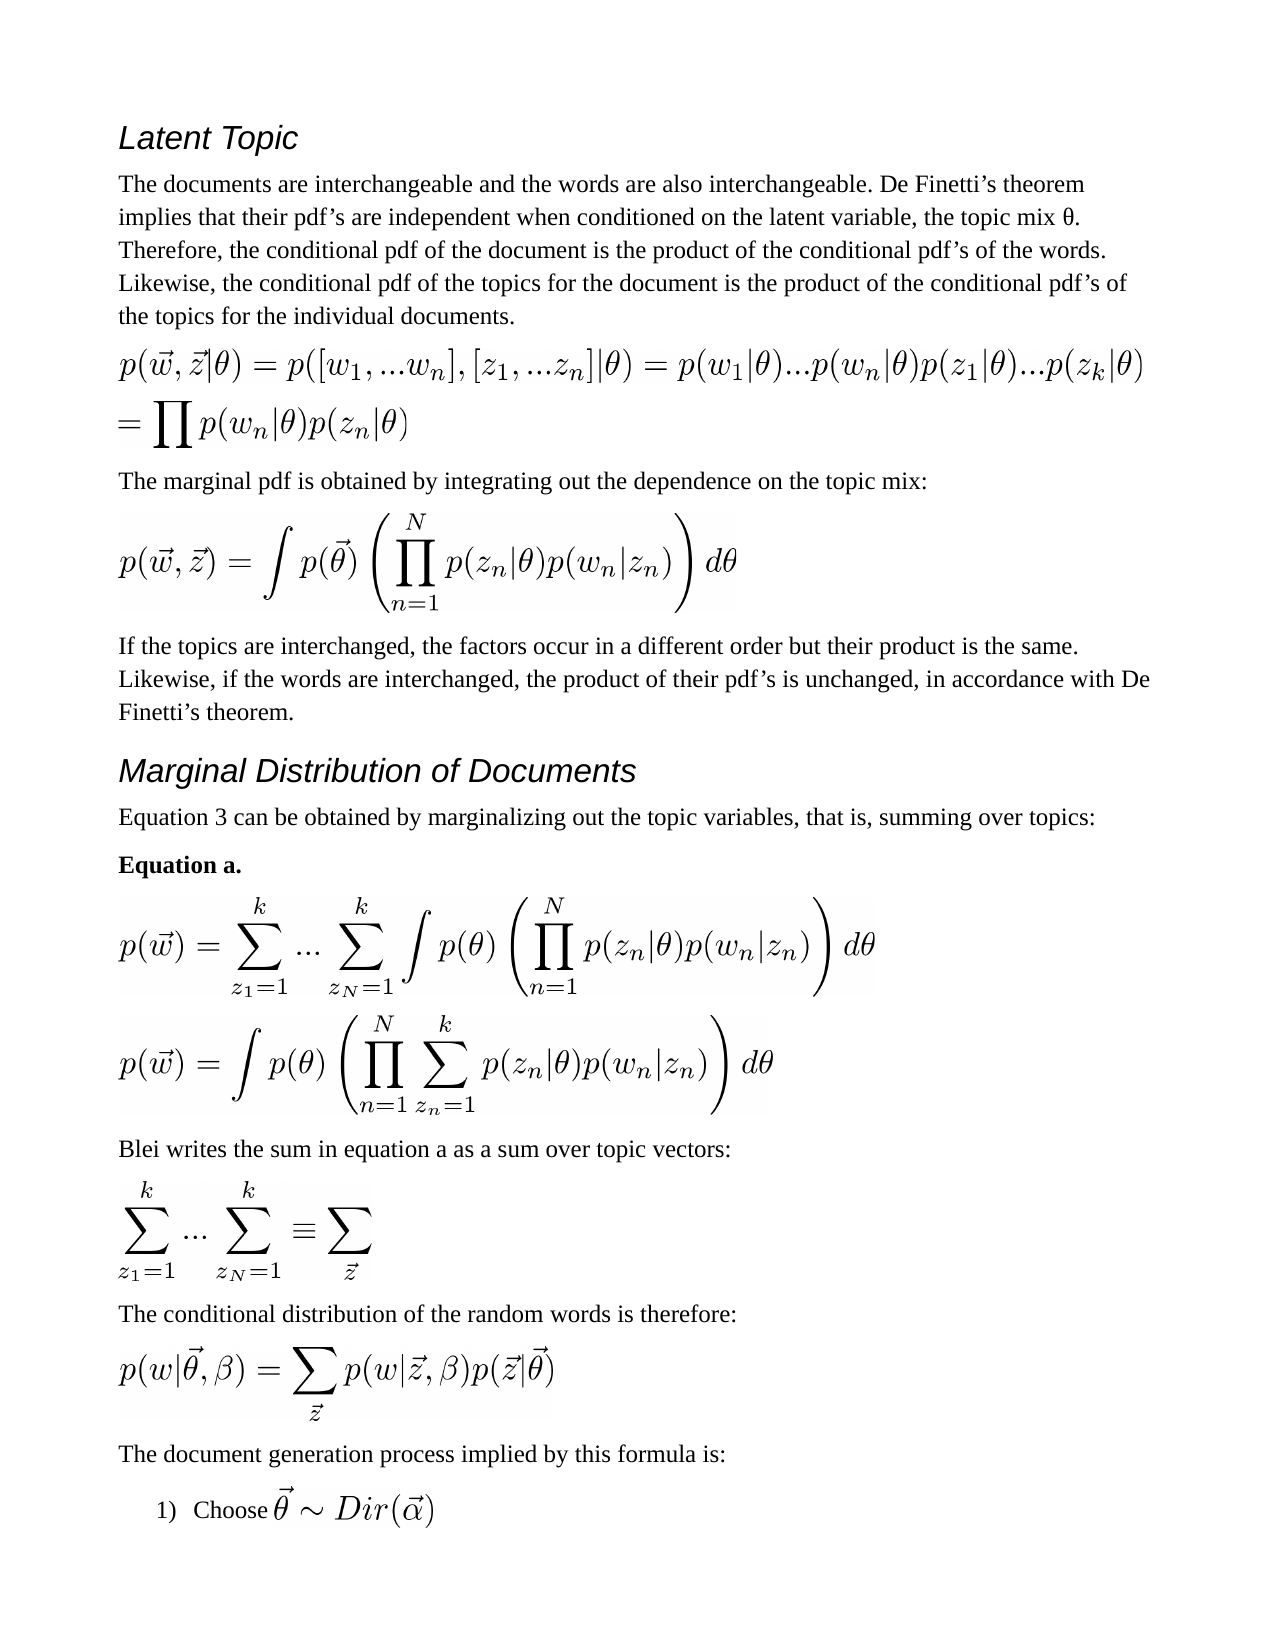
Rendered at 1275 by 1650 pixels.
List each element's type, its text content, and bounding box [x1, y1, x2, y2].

text The marginal pdf is obtained by integrating out the dependence on the topic mix: [118, 466, 1157, 495]
subtitle Latent Topic [118, 118, 1157, 157]
subtitle Marginal Distribution of Documents [118, 751, 1157, 790]
text The documents are interchangeable and the words are also interchangeable. De Finetti’s theorem implies that their pdf’s are independent when conditioned on the latent variable, the topic mix θ. Therefore, the conditional pdf of the document is the product of the conditional pdf’s of the words. Likewise, the conditional pdf of the topics for the document is the product of the conditional pdf’s of the topics for the individual documents. [118, 169, 1157, 330]
text Equation 3 can be obtained by marginalizing out the topic variables, that is, summing over topics: [118, 802, 1157, 831]
picture [118, 1015, 773, 1115]
picture [274, 1486, 433, 1528]
text The document generation process implied by this formula is: [118, 1439, 1157, 1468]
text The conditional distribution of the random words is therefore: [118, 1299, 1157, 1328]
text Blei writes the sum in equation a as a sum over topic vectors: [118, 1134, 1157, 1162]
picture [118, 513, 737, 613]
picture [118, 1181, 372, 1281]
text If the topics are interchanged, the factors occur in a different order but their product is the same. Likewise, if the words are interchanged, the product of their pdf’s is unchanged, in accordance with De Finetti’s theorem. [118, 631, 1157, 726]
picture [118, 348, 1142, 383]
picture [118, 1346, 553, 1421]
picture [118, 401, 407, 448]
list [433, 1487, 1157, 1527]
text Equation a. [118, 850, 1157, 879]
list Choose [156, 1487, 274, 1527]
picture [118, 897, 875, 997]
